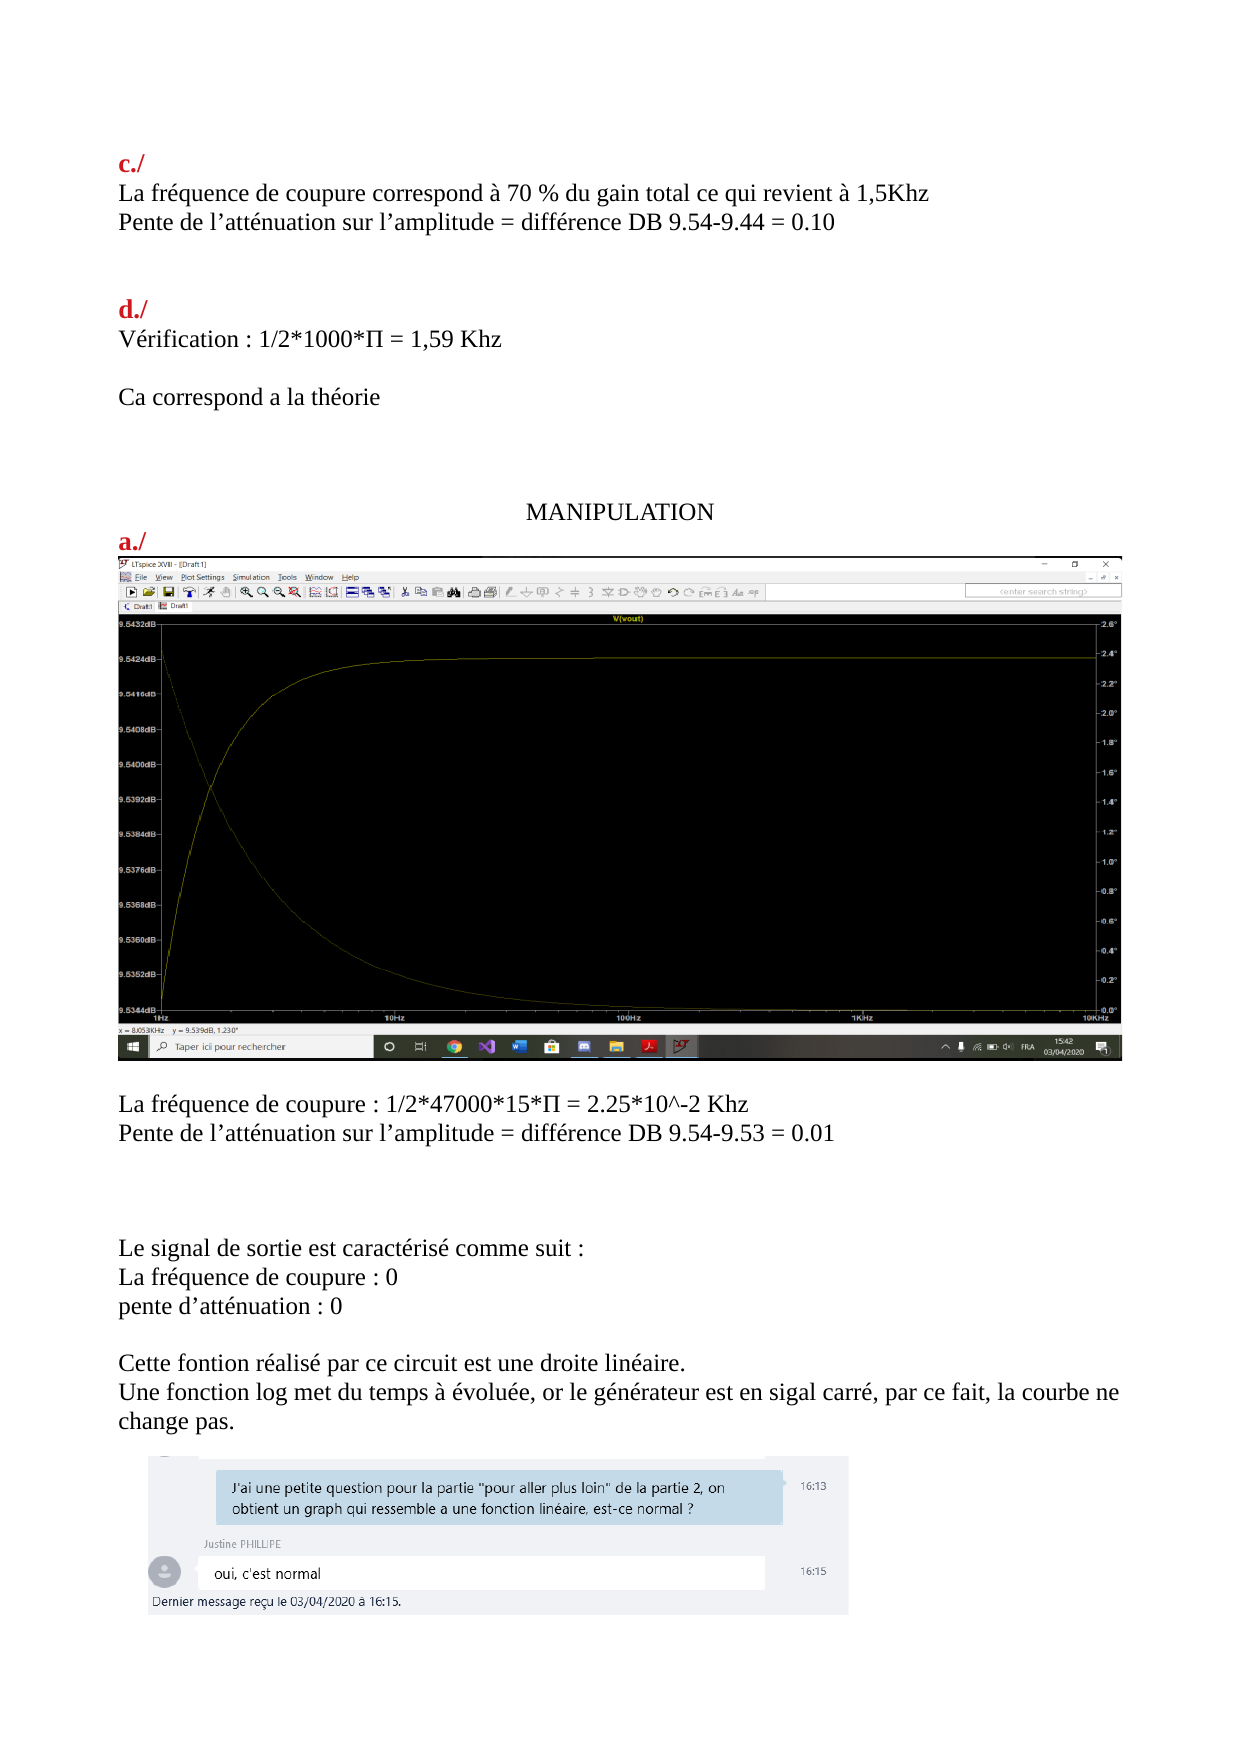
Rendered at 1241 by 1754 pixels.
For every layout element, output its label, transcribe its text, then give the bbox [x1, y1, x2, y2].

text pente d’atténuation : 0 [118, 1291, 1122, 1319]
text Une fonction log met du temps à évoluée, or le générateur est en sigal carré, par ce fait, la courbe ne change pas. [118, 1377, 1122, 1434]
text Pente de l’atténuation sur l’amplitude = différence DB 9.54-9.53 = 0.01 [118, 1118, 1122, 1147]
text d./ [118, 293, 1122, 324]
text La fréquence de coupure : 1/2*47000*15*Π = 2.25*10^-2 Khz [118, 1089, 1122, 1118]
text a./ [118, 525, 1122, 556]
text Cette fontion réalisé par ce circuit est une droite linéaire. [118, 1348, 1122, 1377]
text Le signal de sortie est caractérisé comme suit : [118, 1233, 1122, 1262]
picture [148, 1456, 849, 1615]
text Ca correspond a la théorie [118, 382, 1122, 410]
text Vérification : 1/2*1000*Π = 1,59 Khz [118, 324, 1122, 353]
text c./ [118, 147, 1122, 178]
text MANIPULATION [118, 497, 1122, 525]
picture [118, 556, 1123, 1061]
text La fréquence de coupure : 0 [118, 1262, 1122, 1291]
text Pente de l’atténuation sur l’amplitude = différence DB 9.54-9.44 = 0.10 [118, 207, 1122, 236]
text La fréquence de coupure correspond à 70 % du gain total ce qui revient à 1,5Khz [118, 178, 1122, 207]
